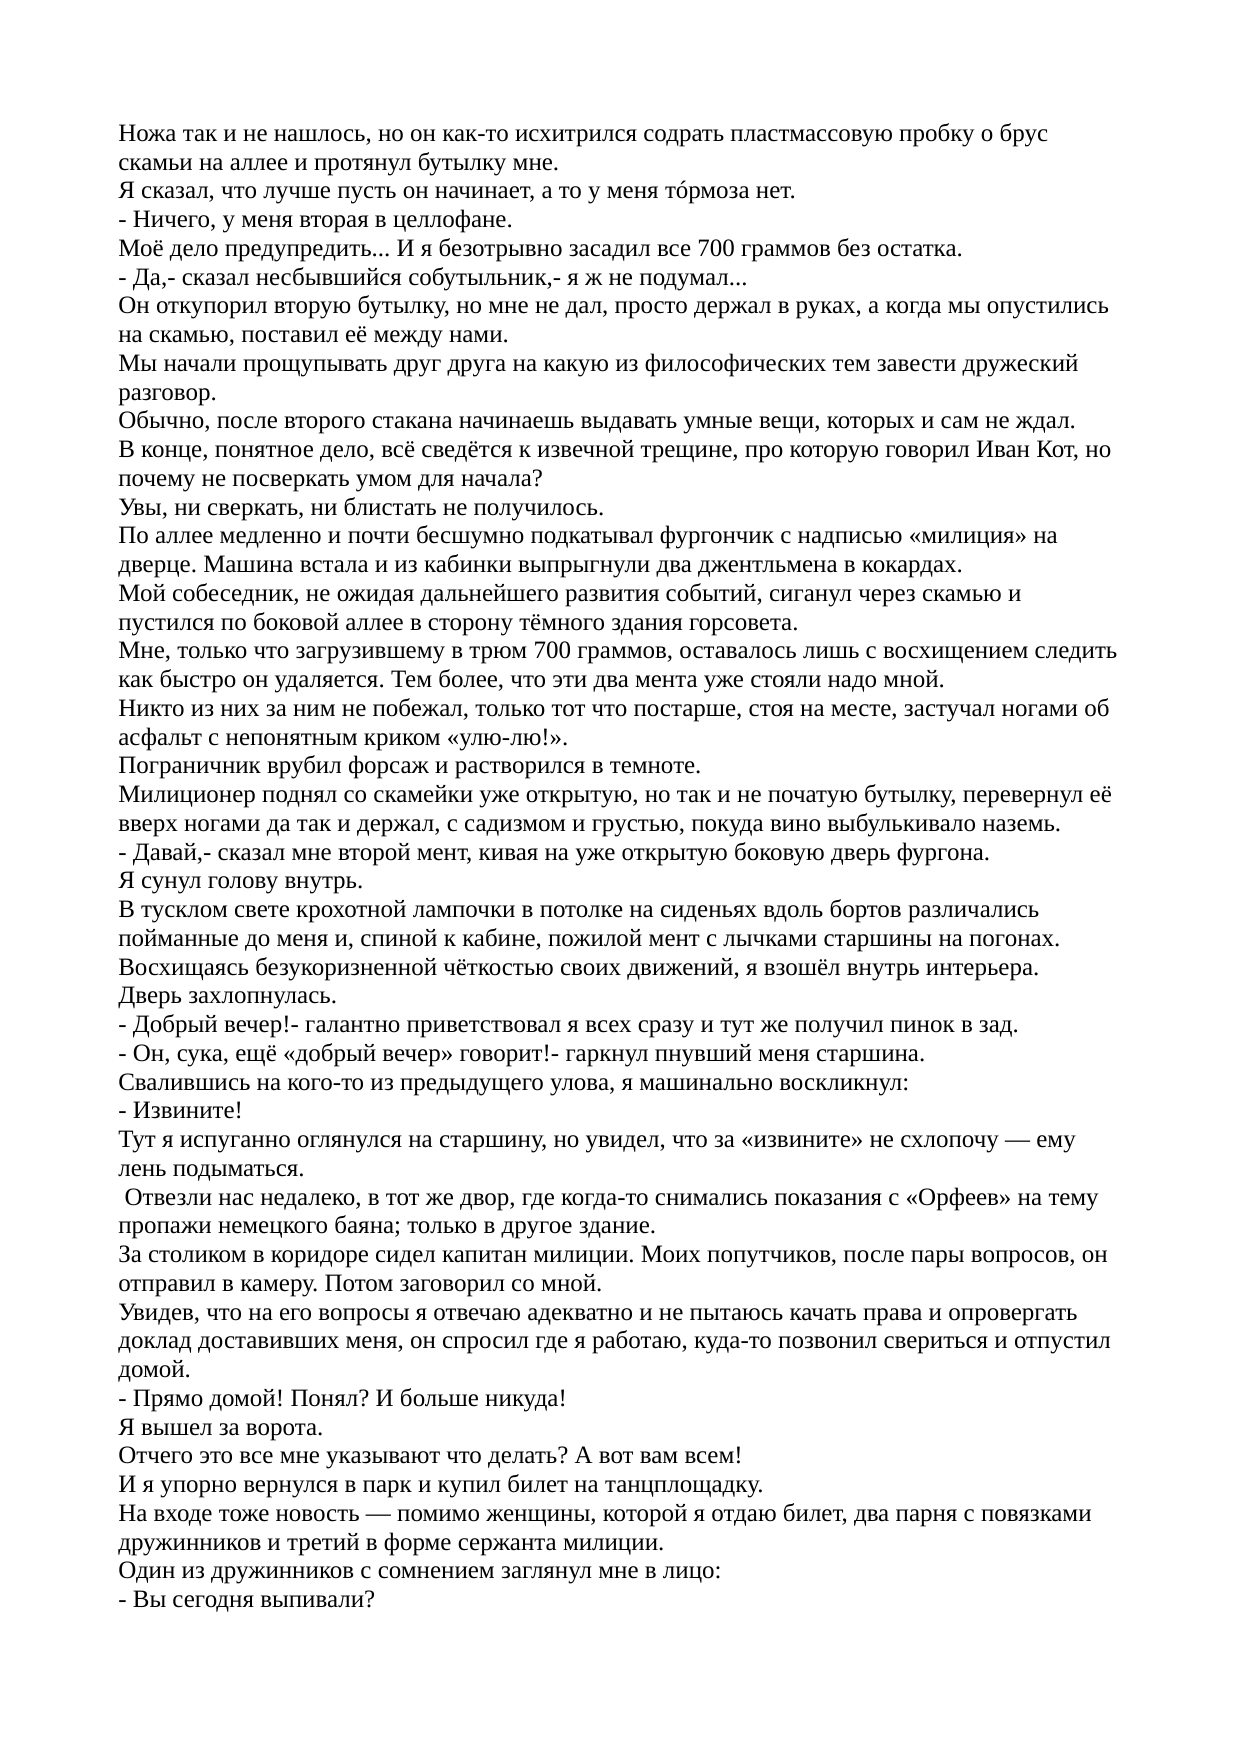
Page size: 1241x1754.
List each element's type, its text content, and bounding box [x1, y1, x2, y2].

text Отчего это все мне указывают что делать? А вот вам всем! [118, 1441, 1122, 1469]
text По аллее медленно и почти бесшумно подкатывал фургончик с надписью «милиция» на дверце. Машина встала и из кабинки выпрыгнули два джентльмена в кокардах. [118, 521, 1122, 578]
text Никто из них за ним не побежал, только тот что постарше, стоя на месте, застучал ногами об асфальт с непонятным криком «улю-лю!». [118, 693, 1122, 751]
text В конце, понятное дело, всё сведётся к извечной трещине, про которую говорил Иван Кот, но почему не посверкать умом для начала? [118, 434, 1122, 492]
text Я сунул голову внутрь. [118, 866, 1122, 894]
text - Извините! [118, 1096, 1122, 1124]
text Ножа так и не нашлось, но он как-то исхитрился содрать пластмассовую пробку о брус скамьи на аллее и протянул бутылку мне. [118, 118, 1122, 176]
text Пограничник врубил форсаж и растворился в темноте. [118, 751, 1122, 779]
text - Вы сегодня выпивали? [118, 1584, 1122, 1613]
text Мой собеседник, не ожидая дальнейшего развития событий, сиганул через скамью и пустился по боковой аллее в сторону тёмного здания горсовета. [118, 578, 1122, 636]
text Один из дружинников с сомнением заглянул мне в лицо: [118, 1556, 1122, 1584]
text Обычно, после второго стакана начинаешь выдавать умные вещи, которых и сам не ждал. [118, 406, 1122, 434]
text Свалившись на кого-то из предыдущего улова, я машинально воскликнул: [118, 1067, 1122, 1096]
text - Давай,- сказал мне второй мент, кивая на уже открытую боковую дверь фургона. [118, 837, 1122, 866]
text - Да,- сказал несбывшийся собутыльник,- я ж не подумал... [118, 262, 1122, 291]
text Отвезли нас недалеко, в тот же двор, где когда-то снимались показания с «Орфеев» на тему пропажи немецкого баяна; только в другое здание. [118, 1182, 1122, 1239]
text Милиционер поднял со скамейки уже открытую, но так и не початую бутылку, перевернул её вверх ногами да так и держал, с садизмом и грустью, покуда вино выбулькивало наземь. [118, 779, 1122, 837]
text В тусклом свете крохотной лампочки в потолке на сиденьях вдоль бортов различались пойманные до меня и, спиной к кабине, пожилой мент с лычками старшины на погонах. [118, 894, 1122, 952]
text Увидев, что на его вопросы я отвечаю адекватно и не пытаюсь качать права и опровергать доклад доставивших меня, он спросил где я работаю, куда-то позвонил свериться и отпустил домой. [118, 1297, 1122, 1383]
text И я упорно вернулся в парк и купил билет на танцплощадку. [118, 1469, 1122, 1498]
text На входе тоже новость — помимо женщины, которой я отдаю билет, два парня с повязками дружинников и третий в форме сержанта милиции. [118, 1498, 1122, 1556]
text Я вышел за ворота. [118, 1412, 1122, 1441]
text Он откупорил вторую бутылку, но мне не дал, просто держал в руках, а когда мы опустились на скамью, поставил её между нами. [118, 291, 1122, 348]
text - Добрый вечер!- галантно приветствовал я всех сразу и тут же получил пинок в зад. [118, 1009, 1122, 1038]
text Мне, только что загрузившему в трюм 700 граммов, оставалось лишь с восхищением следить как быстро он удаляется. Тем более, что эти два мента уже стояли надо мной. [118, 636, 1122, 693]
text Мы начали прощупывать друг друга на какую из философических тем завести дружеский разговор. [118, 348, 1122, 406]
text - Прямо домой! Понял? И больше никуда! [118, 1383, 1122, 1412]
text Тут я испуганно оглянулся на старшину, но увидел, что за «извините» не схлопочу — ему лень подыматься. [118, 1124, 1122, 1182]
text За столиком в коридоре сидел капитан милиции. Моих попутчиков, после пары вопросов, он отправил в камеру. Потом заговорил со мной. [118, 1239, 1122, 1297]
text - Ничего, у меня вторая в целлофане. [118, 204, 1122, 233]
text Увы, ни сверкать, ни блистать не получилось. [118, 492, 1122, 521]
text Дверь захлопнулась. [118, 981, 1122, 1009]
text Восхищаясь безукоризненной чёткостью своих движений, я взошёл внутрь интерьера. [118, 952, 1122, 981]
text - Он, сука, ещё «добрый вечер» говорит!- гаркнул пнувший меня старшина. [118, 1038, 1122, 1067]
text Моё дело предупредить... И я безотрывно засадил все 700 граммов без остатка. [118, 233, 1122, 262]
text Я сказал, что лучше пусть он начинает, а то у меня тóрмоза нет. [118, 176, 1122, 204]
